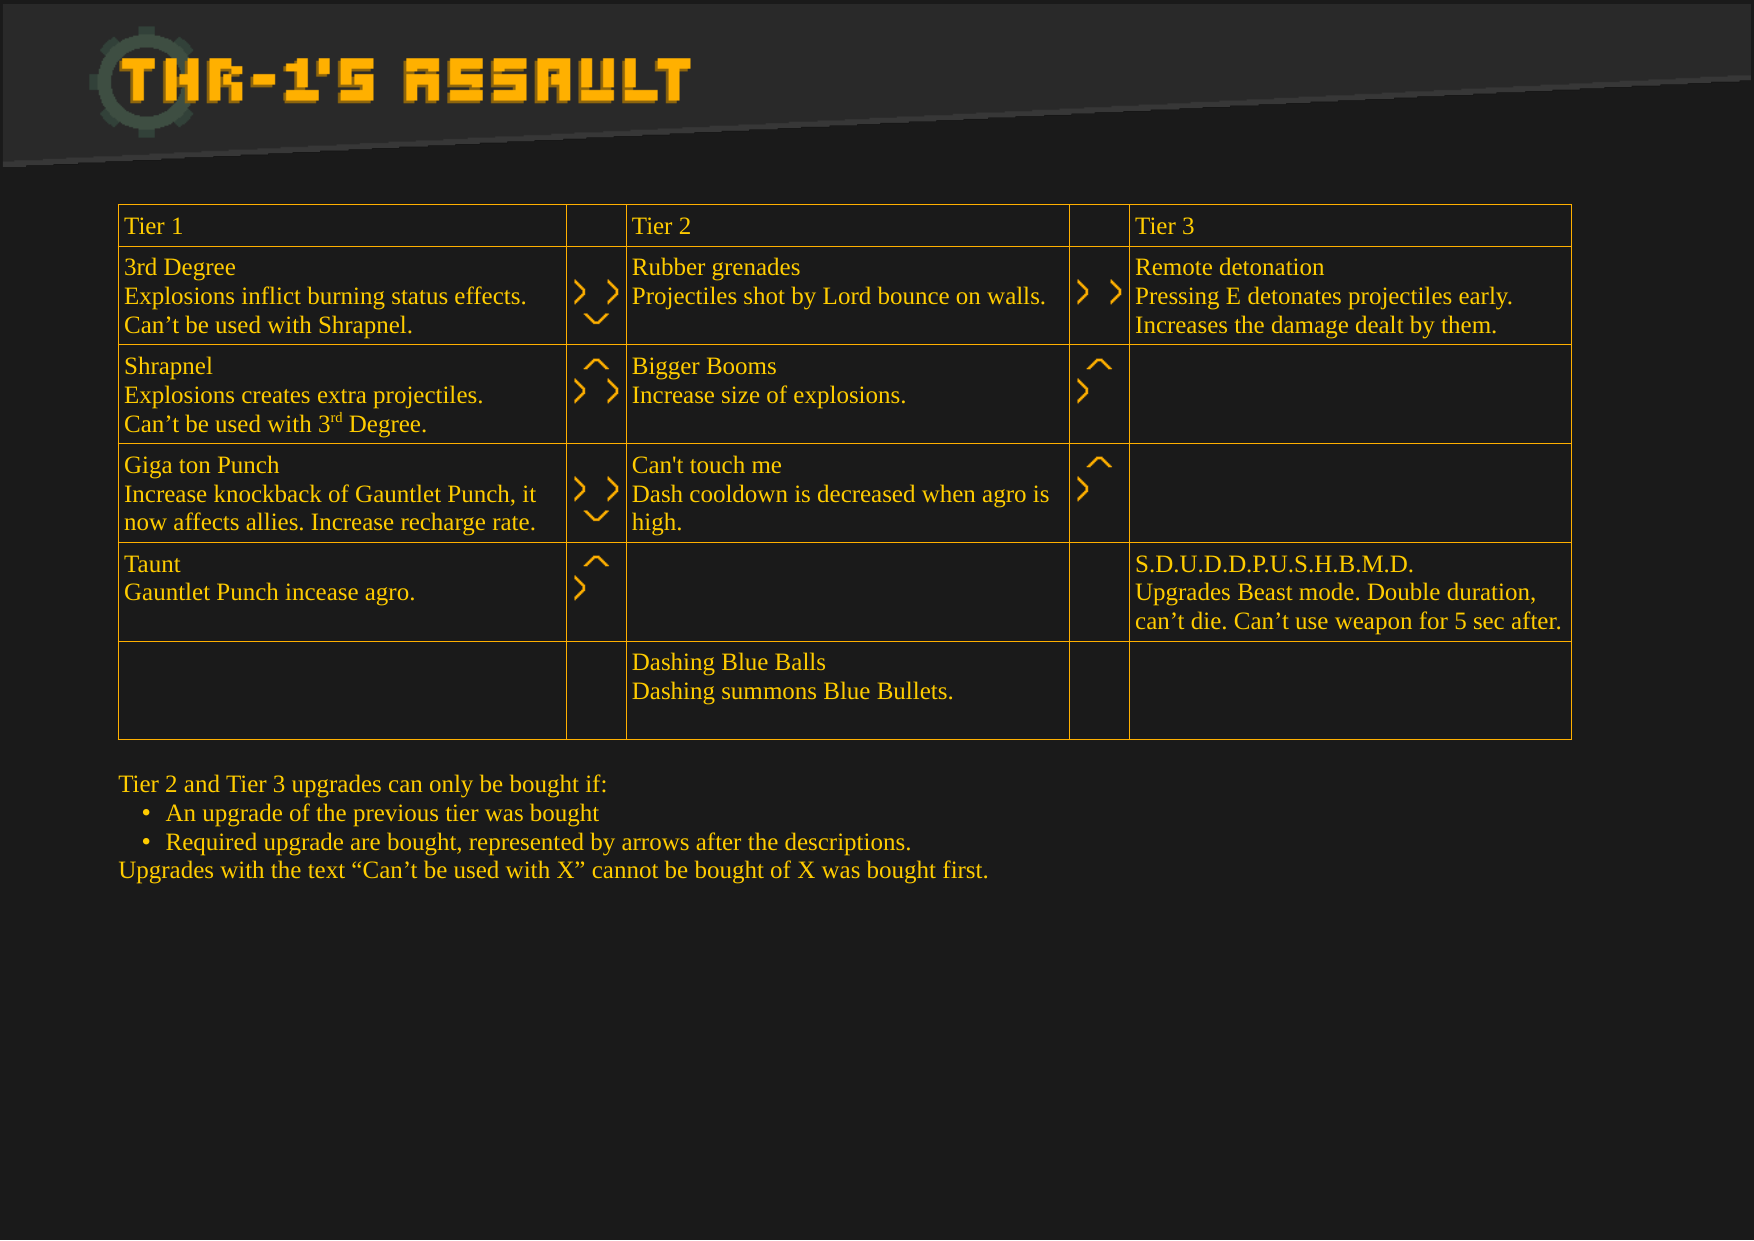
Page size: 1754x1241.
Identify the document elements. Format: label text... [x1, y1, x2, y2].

table_cell [567, 543, 626, 641]
table_cell Taunt Gauntlet Punch incease agro. [119, 543, 566, 641]
list An upgrade of the previous tier was bought [142, 798, 1636, 827]
picture [572, 252, 621, 332]
table_header Tier 1 [119, 205, 566, 246]
table_cell [1070, 444, 1129, 542]
table_cell [1130, 345, 1571, 443]
table_cell [1070, 543, 1129, 641]
table_cell Remote detonation Pressing E detonates projectiles early. Increases the damage dealt by them. [1130, 247, 1571, 344]
table_cell [1070, 247, 1129, 344]
table_cell [567, 247, 626, 344]
picture [1075, 450, 1124, 529]
table_cell [1070, 345, 1129, 443]
table_header [1070, 205, 1129, 246]
text Tier 2 and Tier 3 upgrades can only be bought if: [118, 769, 1636, 798]
table_cell Giga ton Punch Increase knockback of Gauntlet Punch, it now affects allies. Increase recharge rate. [119, 444, 566, 542]
table_cell Can't touch me Dash cooldown is decreased when agro is high. [627, 444, 1069, 542]
table_cell [567, 444, 626, 542]
table_cell Bigger Booms Increase size of explosions. [627, 345, 1069, 443]
list Required upgrade are bought, represented by arrows after the descriptions. [142, 827, 1636, 855]
table_cell Rubber grenades Projectiles shot by Lord bounce on walls. [627, 247, 1069, 344]
table_cell [1070, 642, 1129, 739]
table_cell Shrapnel Explosions creates extra projectiles. Can’t be used with 3rd Degree. [119, 345, 566, 443]
table_cell [567, 642, 626, 739]
text Upgrades with the text “Can’t be used with X” cannot be bought of X was bought first. [118, 855, 1636, 884]
table_cell [1130, 642, 1571, 739]
table_header Tier 2 [627, 205, 1069, 246]
picture [572, 548, 621, 628]
table_header [567, 205, 626, 246]
table_cell [1130, 444, 1571, 542]
picture [1075, 351, 1124, 431]
picture [572, 351, 621, 431]
picture [2, 4, 1751, 167]
table_cell 3rd Degree Explosions inflict burning status effects. Can’t be used with Shrapnel. [119, 247, 566, 344]
picture [1075, 252, 1124, 332]
table_cell S.D.U.D.D.P.U.S.H.B.M.D. Upgrades Beast mode. Double duration, can’t die. Can’t use weapon for 5 sec after. [1130, 543, 1571, 641]
table_cell Dashing Blue Balls Dashing summons Blue Bullets. [627, 642, 1069, 739]
table_header Tier 3 [1130, 205, 1571, 246]
table_cell [567, 345, 626, 443]
picture [572, 450, 621, 529]
table_cell [627, 543, 1069, 641]
table_cell [119, 642, 566, 739]
